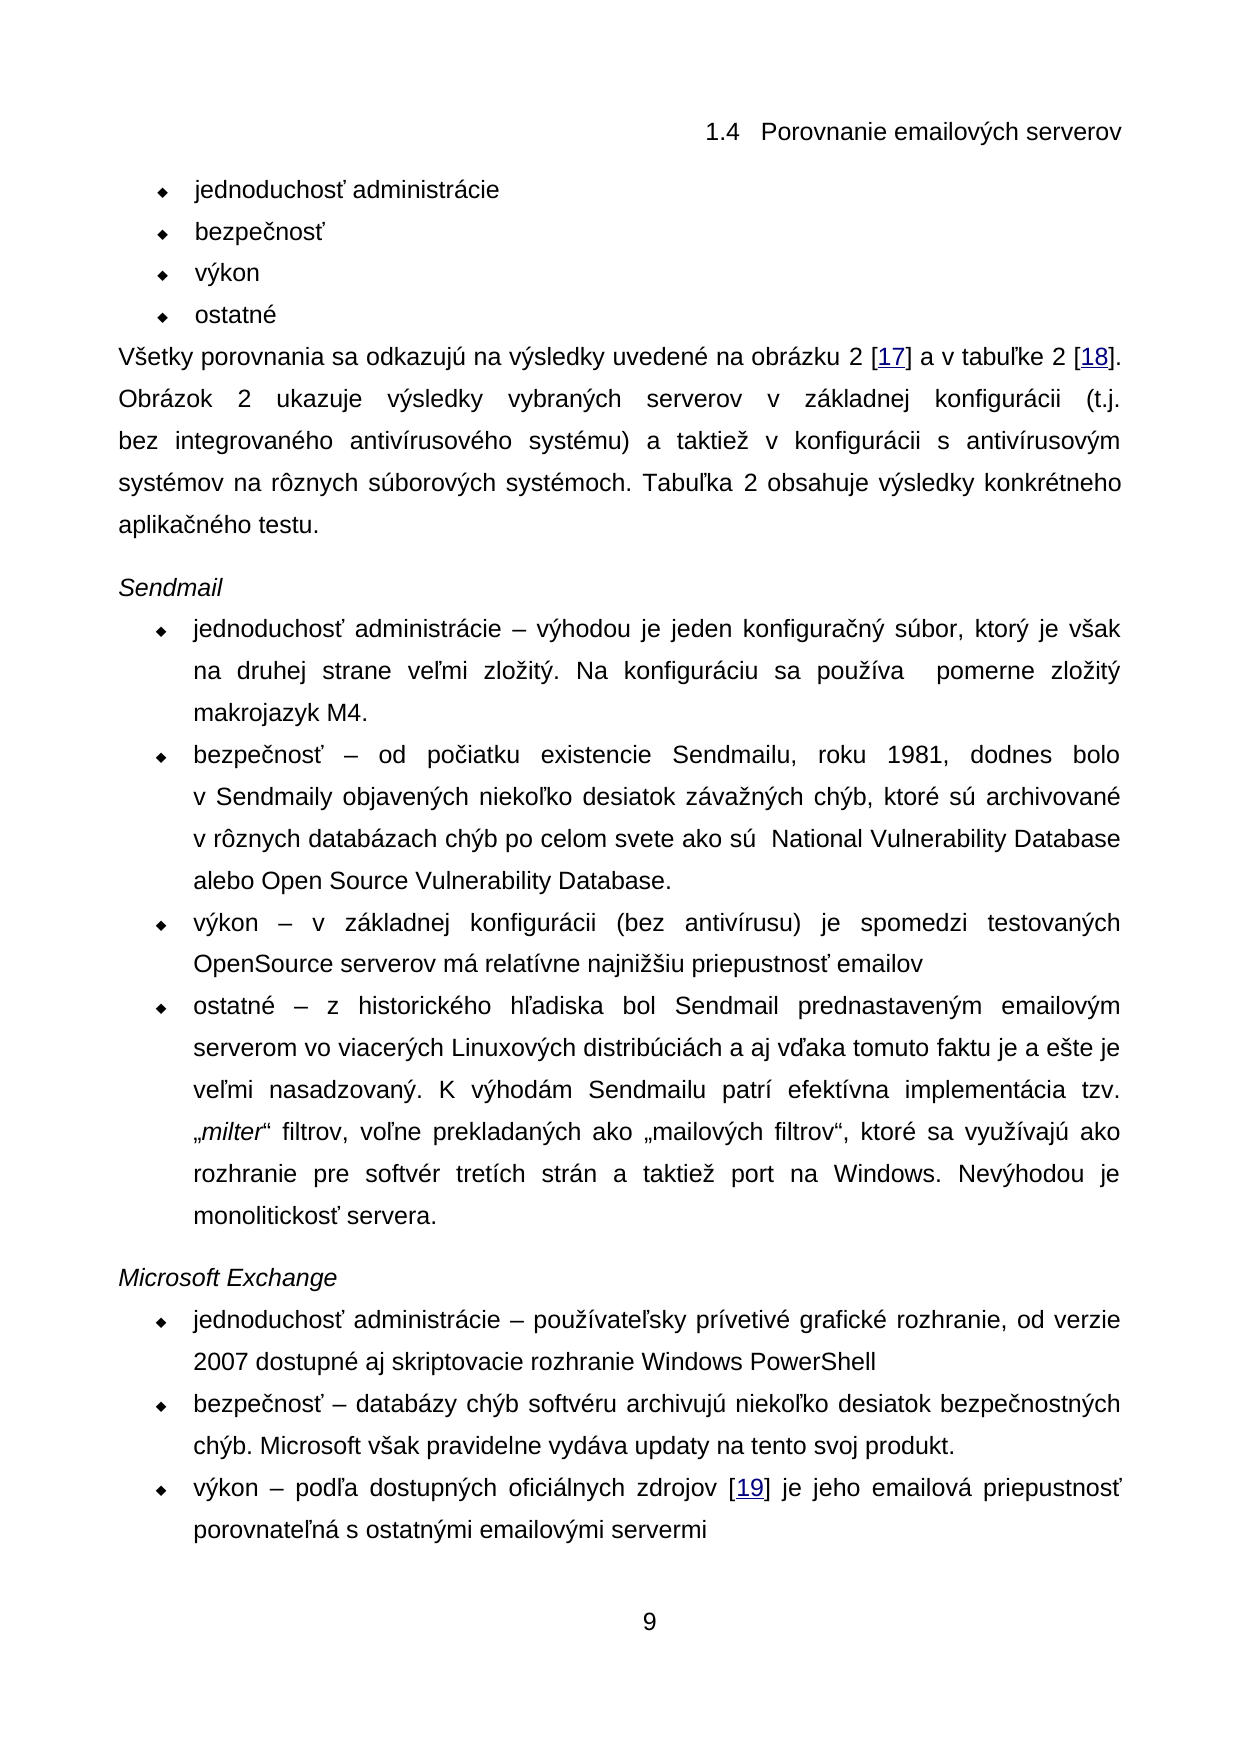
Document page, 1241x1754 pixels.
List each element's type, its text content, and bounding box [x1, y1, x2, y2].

list ostatné – z historického hľadiska bol Sendmail prednastaveným emailovým serverom vo viacerých Linuxových distribúciách a aj vďaka tomuto faktu je a ešte je veľmi nasadzovaný. K výhodám Sendmailu patrí efektívna implementácia tzv. „milter“ filtrov, voľne prekladaných ako „mailových filtrov“, ktoré sa využívajú ako rozhranie pre softvér tretích strán a taktiež port na Windows. Nevýhodou je monolitickosť servera. [156, 992, 1122, 1229]
list výkon – podľa dostupných oficiálnych zdrojov [19] je jeho emailová priepustnosť porovnateľná s ostatnými emailovými servermi [156, 1474, 1122, 1543]
list bezpečnosť – od počiatku existencie Sendmailu, roku 1981, dodnes bolo v Sendmaily objavených niekoľko desiatok závažných chýb, ktoré sú archivované v rôznych databázach chýb po celom svete ako sú National Vulnerability Database alebo Open Source Vulnerability Database. [156, 741, 1122, 894]
list výkon – v základnej konfigurácii (bez antivírusu) je spomedzi testovaných OpenSource serverov má relatívne najnižšiu priepustnosť emailov [156, 908, 1122, 978]
list bezpečnosť – databázy chýb softvéru archivujú niekoľko desiatok bezpečnostných chýb. Microsoft však pravidelne vydáva updaty na tento svoj produkt. [156, 1390, 1122, 1460]
list jednoduchosť administrácie [156, 176, 1122, 203]
list ostatné [156, 301, 1122, 329]
list jednoduchosť administrácie – výhodou je jeden konfiguračný súbor, ktorý je však na druhej strane veľmi zložitý. Na konfiguráciu sa používa pomerne zložitý makrojazyk M4. [156, 615, 1122, 727]
text Všetky porovnania sa odkazujú na výsledky uvedené na obrázku 2 [17] a v tabuľke 2 [18]. Obrázok 2 ukazuje výsledky vybraných serverov v základnej konfigurácii (t.j. bez integrovaného antivírusového systému) a taktiež v konfigurácii s antivírusovým systémov na rôznych súborových systémoch. Tabuľka 2 obsahuje výsledky konkrétneho aplikačného testu. [118, 343, 1122, 538]
list výkon [156, 259, 1122, 287]
text Microsoft Exchange [118, 1264, 1122, 1292]
list jednoduchosť administrácie – používateľsky prívetivé grafické rozhranie, od verzie 2007 dostupné aj skriptovacie rozhranie Windows PowerShell [156, 1306, 1122, 1376]
list bezpečnosť [156, 217, 1122, 245]
text Sendmail [118, 573, 1122, 601]
